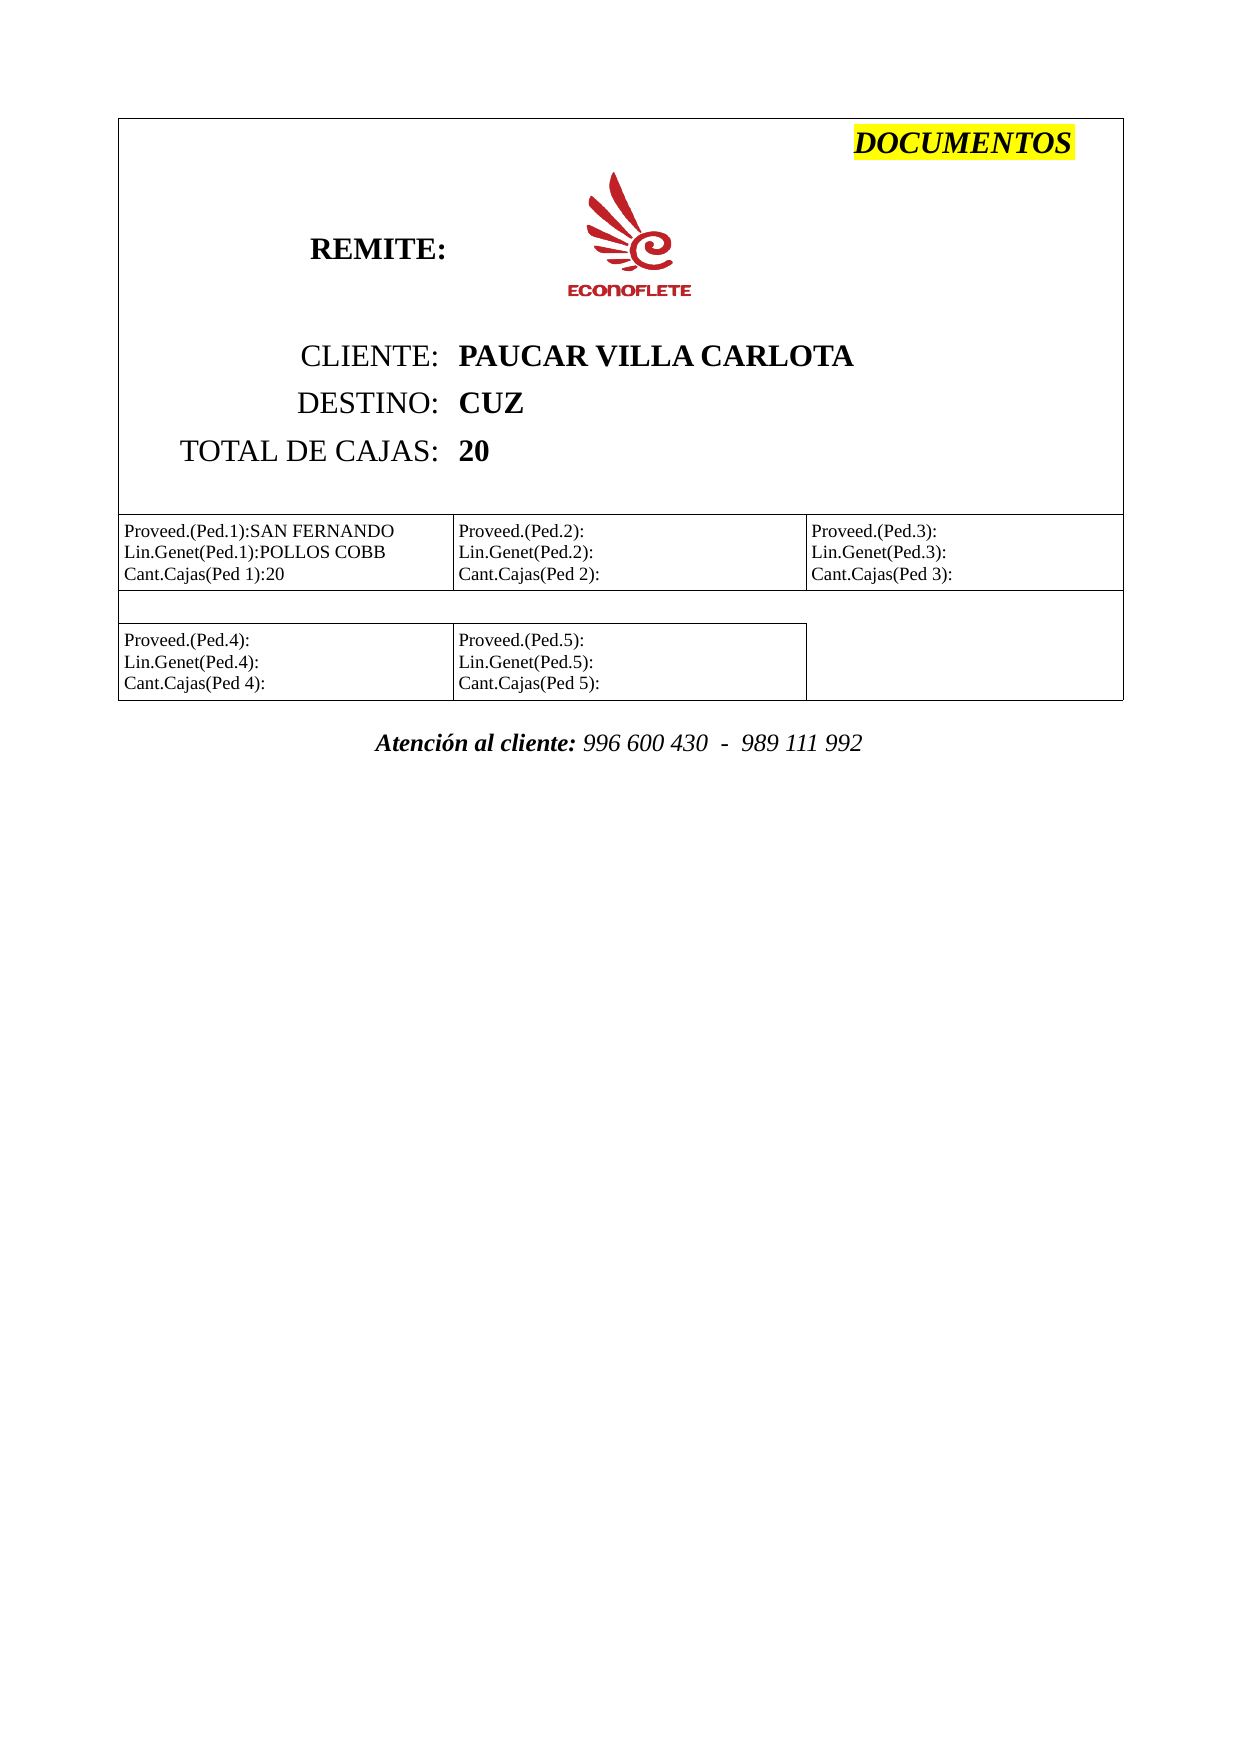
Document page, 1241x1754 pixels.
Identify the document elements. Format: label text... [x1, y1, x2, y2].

picture [552, 171, 707, 297]
table_cell Proveed.(Ped.4): Lin.Genet(Ped.4): Cant.Cajas(Ped 4): [119, 624, 453, 699]
table_cell [807, 623, 1123, 699]
table_header DOCUMENTOS [806, 119, 1123, 166]
table_cell CUZ [453, 379, 806, 426]
table_cell TOTAL DE CAJAS: [119, 426, 453, 474]
table_cell PAUCAR VILLA CARLOTA [453, 332, 1123, 379]
table_cell Proveed.(Ped.2): Lin.Genet(Ped.2): Cant.Cajas(Ped 2): [454, 515, 806, 590]
table_cell [119, 591, 453, 623]
table_cell [806, 474, 1123, 514]
table_header [453, 119, 806, 166]
table_cell 20 [453, 426, 1123, 474]
text Atención al cliente: 996 600 430 - 989 111 992 [118, 728, 1122, 757]
table_cell [119, 474, 453, 514]
table_cell [806, 166, 1123, 332]
table_cell [453, 166, 806, 332]
table_cell Proveed.(Ped.5): Lin.Genet(Ped.5): Cant.Cajas(Ped 5): [454, 624, 806, 699]
table_cell CLIENTE: [119, 332, 453, 379]
table_cell [453, 474, 806, 514]
table_cell DESTINO: [119, 379, 453, 426]
table_cell Proveed.(Ped.3): Lin.Genet(Ped.3): Cant.Cajas(Ped 3): [807, 515, 1123, 590]
table_header [119, 119, 453, 166]
table_cell [453, 591, 806, 623]
table_cell Proveed.(Ped.1):SAN FERNANDO Lin.Genet(Ped.1):POLLOS COBB Cant.Cajas(Ped 1):20 [119, 515, 453, 590]
table_cell REMITE: [119, 166, 453, 332]
table_cell [806, 379, 1123, 426]
table_cell [806, 591, 1123, 623]
